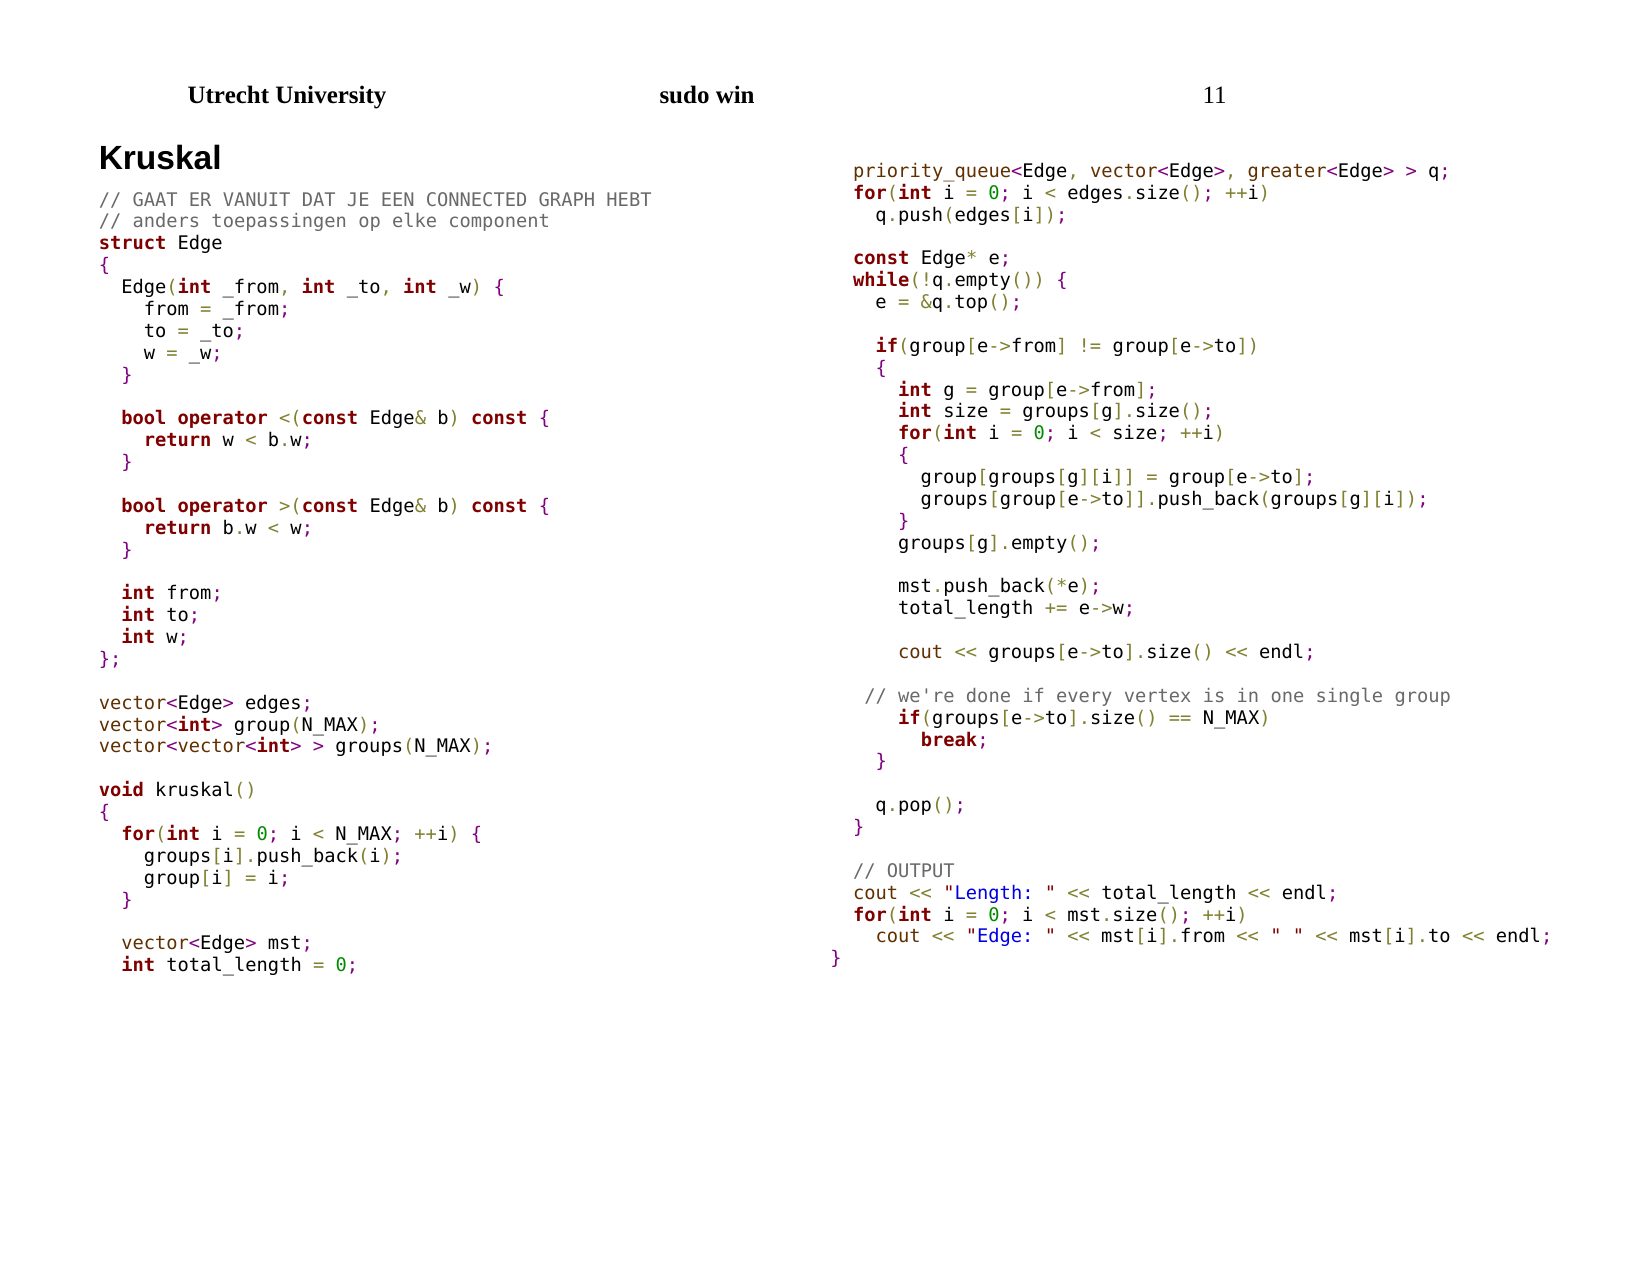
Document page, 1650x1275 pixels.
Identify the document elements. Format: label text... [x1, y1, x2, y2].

text for(int i = 0; i < mst.size(); ++i) [830, 903, 1553, 925]
text return w < b.w; [98, 429, 830, 451]
text const Edge* e; [830, 247, 1553, 269]
text // we're done if every vertex is in one single group [830, 685, 1553, 707]
text int w; [98, 626, 830, 648]
text e = &q.top(); [830, 291, 1553, 313]
text bool operator <(const Edge& b) const { [98, 407, 830, 429]
text priority_queue<Edge, vector<Edge>, greater<Edge> > q; [830, 160, 1553, 182]
text int size = groups[g].size(); [830, 400, 1553, 422]
text group[i] = i; [98, 867, 830, 888]
text } [98, 451, 830, 473]
text total_length += e->w; [830, 597, 1553, 619]
text if(groups[e->to].size() == N_MAX) [830, 707, 1553, 728]
text return b.w < w; [98, 517, 830, 538]
text int to; [98, 604, 830, 626]
text cout << "Length: " << total_length << endl; [830, 882, 1553, 903]
text bool operator >(const Edge& b) const { [98, 495, 830, 517]
text } [830, 510, 1553, 532]
text } [830, 947, 1553, 969]
text q.push(edges[i]); [830, 203, 1553, 225]
text }; [98, 648, 830, 670]
text { [98, 801, 830, 823]
text int g = group[e->from]; [830, 378, 1553, 400]
text for(int i = 0; i < N_MAX; ++i) { [98, 823, 830, 845]
text while(!q.empty()) { [830, 269, 1553, 291]
text groups[i].push_back(i); [98, 845, 830, 867]
text from = _from; [98, 298, 830, 320]
text Edge(int _from, int _to, int _w) { [98, 276, 830, 298]
text groups[g].empty(); [830, 532, 1553, 553]
text if(group[e->from] != group[e->to]) [830, 335, 1553, 357]
text // GAAT ER VANUIT DAT JE EEN CONNECTED GRAPH HEBT [98, 188, 830, 210]
text } [830, 816, 1553, 838]
text struct Edge [98, 232, 830, 254]
text // OUTPUT [830, 860, 1553, 882]
text break; [830, 728, 1553, 750]
text } [830, 750, 1553, 772]
text group[groups[g][i]] = group[e->to]; [830, 466, 1553, 488]
text vector<Edge> edges; [98, 692, 830, 713]
text vector<Edge> mst; [98, 932, 830, 954]
text void kruskal() [98, 779, 830, 801]
text int from; [98, 582, 830, 604]
text for(int i = 0; i < edges.size(); ++i) [830, 182, 1553, 203]
text { [98, 254, 830, 276]
text { [830, 357, 1553, 378]
text vector<vector<int> > groups(N_MAX); [98, 735, 830, 757]
text cout << groups[e->to].size() << endl; [830, 641, 1553, 663]
text } [98, 363, 830, 385]
text int total_length = 0; [98, 954, 830, 976]
text { [830, 444, 1553, 466]
text cout << "Edge: " << mst[i].from << " " << mst[i].to << endl; [830, 925, 1553, 947]
text // anders toepassingen op elke component [98, 210, 830, 232]
text q.pop(); [830, 794, 1553, 816]
text for(int i = 0; i < size; ++i) [830, 422, 1553, 444]
text mst.push_back(*e); [830, 575, 1553, 597]
text vector<int> group(N_MAX); [98, 713, 830, 735]
text } [98, 888, 830, 910]
text } [98, 538, 830, 560]
subtitle Kruskal [98, 138, 830, 177]
text to = _to; [98, 320, 830, 342]
text groups[group[e->to]].push_back(groups[g][i]); [830, 488, 1553, 510]
text w = _w; [98, 342, 830, 363]
